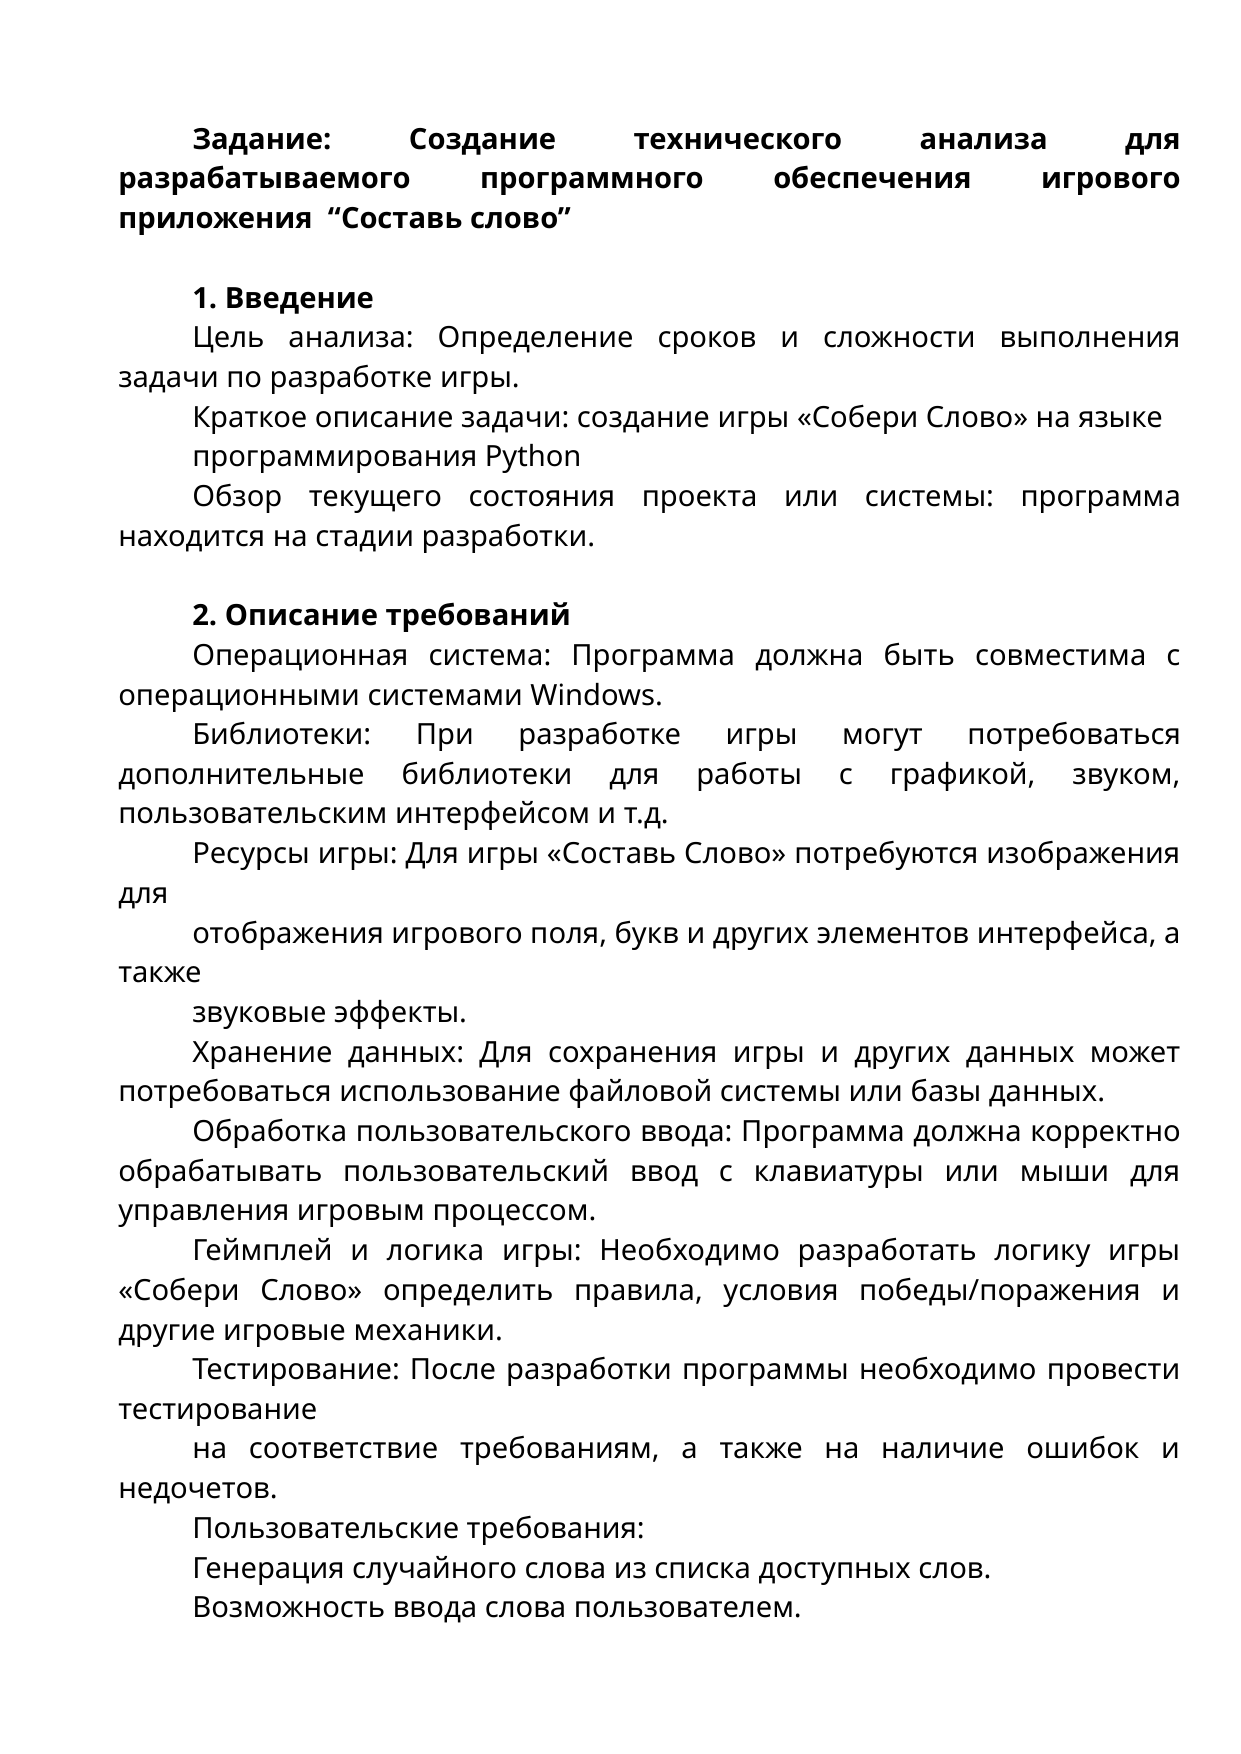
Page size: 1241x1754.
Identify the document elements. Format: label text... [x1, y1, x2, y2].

text Пользовательские требования: [118, 1507, 1181, 1547]
text Цель анализа: Определение сроков и сложности выполнения задачи по разработке игры. [118, 317, 1181, 396]
text Операционная система: Программа должна быть совместима с операционными системами Windows. [118, 634, 1181, 713]
text Генерация случайного слова из списка доступных слов. [118, 1547, 1181, 1587]
text звуковые эффекты. [118, 991, 1181, 1031]
text Геймплей и логика игры: Необходимо разработать логику игры «Собери Слово» определить правила, условия победы/поражения и другие игровые механики. [118, 1229, 1181, 1348]
text Задание: Создание технического анализа для разрабатываемого программного обеспечения игрового приложения “Составь слово” [118, 118, 1181, 237]
text 2. Описание требований [118, 594, 1181, 634]
text Краткое описание задачи: создание игры «Собери Слово» на языке [118, 396, 1181, 436]
text Тестирование: После разработки программы необходимо провести тестирование [118, 1348, 1181, 1428]
text Обработка пользовательского ввода: Программа должна корректно обрабатывать пользовательский ввод с клавиатуры или мыши для управления игровым процессом. [118, 1110, 1181, 1229]
text 1. Введение [118, 277, 1181, 317]
text Обзор текущего состояния проекта или системы: программа находится на стадии разработки. [118, 475, 1181, 555]
text Ресурсы игры: Для игры «Составь Слово» потребуются изображения для [118, 832, 1181, 912]
text программирования Python [118, 436, 1181, 475]
text отображения игрового поля, букв и других элементов интерфейса, а также [118, 912, 1181, 991]
text Хранение данных: Для сохранения игры и других данных может потребоваться использование файловой системы или базы данных. [118, 1031, 1181, 1110]
text на соответствие требованиям, а также на наличие ошибок и недочетов. [118, 1428, 1181, 1507]
text Возможность ввода слова пользователем. [118, 1587, 1181, 1626]
text Библиотеки: При разработке игры могут потребоваться дополнительные библиотеки для работы с графикой, звуком, пользовательским интерфейсом и т.д. [118, 713, 1181, 832]
